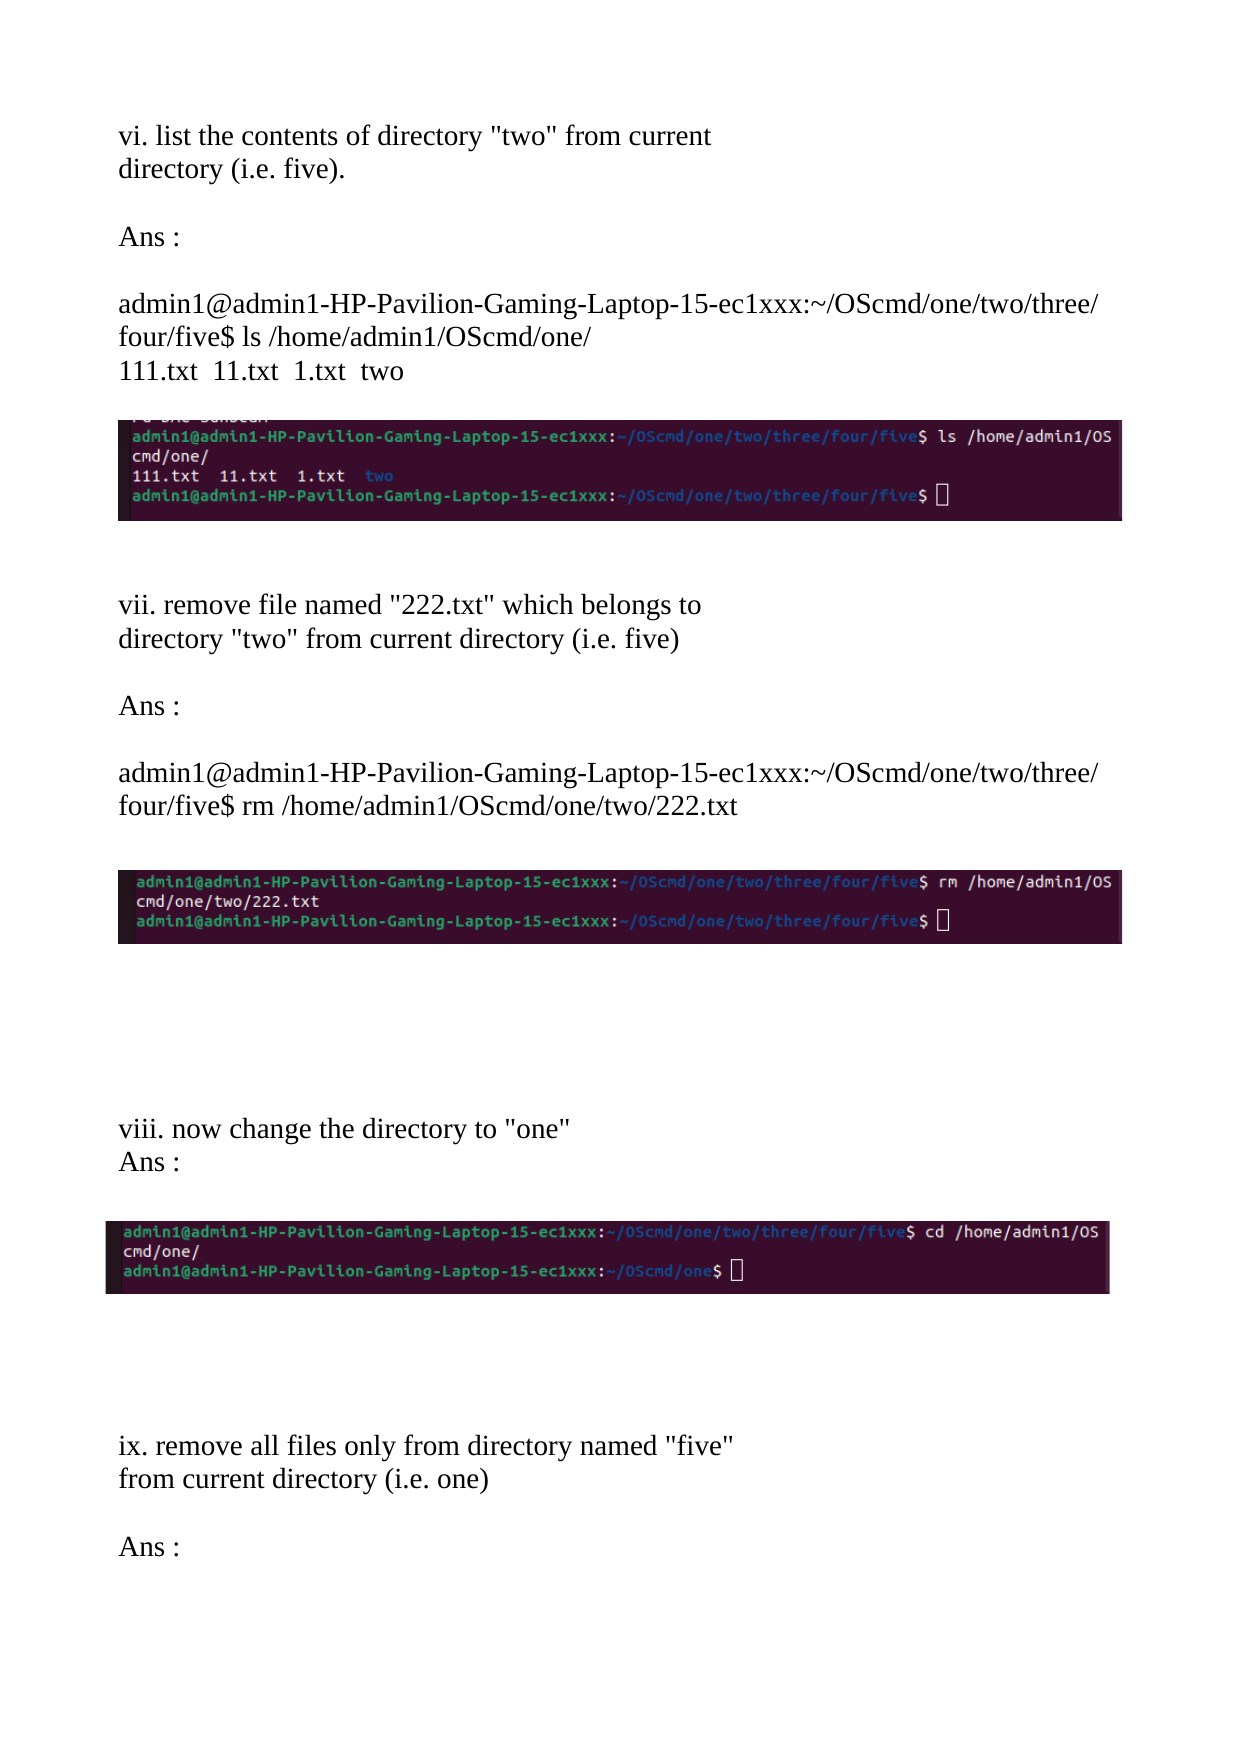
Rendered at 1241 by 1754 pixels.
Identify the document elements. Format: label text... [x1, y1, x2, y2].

text from current directory (i.e. one) [118, 1462, 1122, 1495]
picture [105, 1221, 1110, 1294]
picture [118, 870, 1123, 944]
text Ans : [118, 1529, 1122, 1562]
text 111.txt 11.txt 1.txt two [118, 353, 1122, 386]
picture [118, 420, 1123, 521]
text vii. remove file named "222.txt" which belongs to [118, 587, 1122, 621]
text Ans : [118, 1144, 1122, 1178]
text admin1@admin1-HP-Pavilion-Gaming-Laptop-15-ec1xxx:~/OScmd/one/two/three/four/five$ ls /home/admin1/OScmd/one/ [118, 286, 1122, 353]
text admin1@admin1-HP-Pavilion-Gaming-Laptop-15-ec1xxx:~/OScmd/one/two/three/four/five$ rm /home/admin1/OScmd/one/two/222.txt [118, 755, 1122, 822]
text directory (i.e. five). [118, 152, 1122, 185]
text Ans : [118, 688, 1122, 721]
text Ans : [118, 219, 1122, 252]
text viii. now change the directory to "one" [118, 1111, 1122, 1144]
text ix. remove all files only from directory named "five" [118, 1428, 1122, 1462]
text directory "two" from current directory (i.e. five) [118, 621, 1122, 654]
text vi. list the contents of directory "two" from current [118, 118, 1122, 152]
